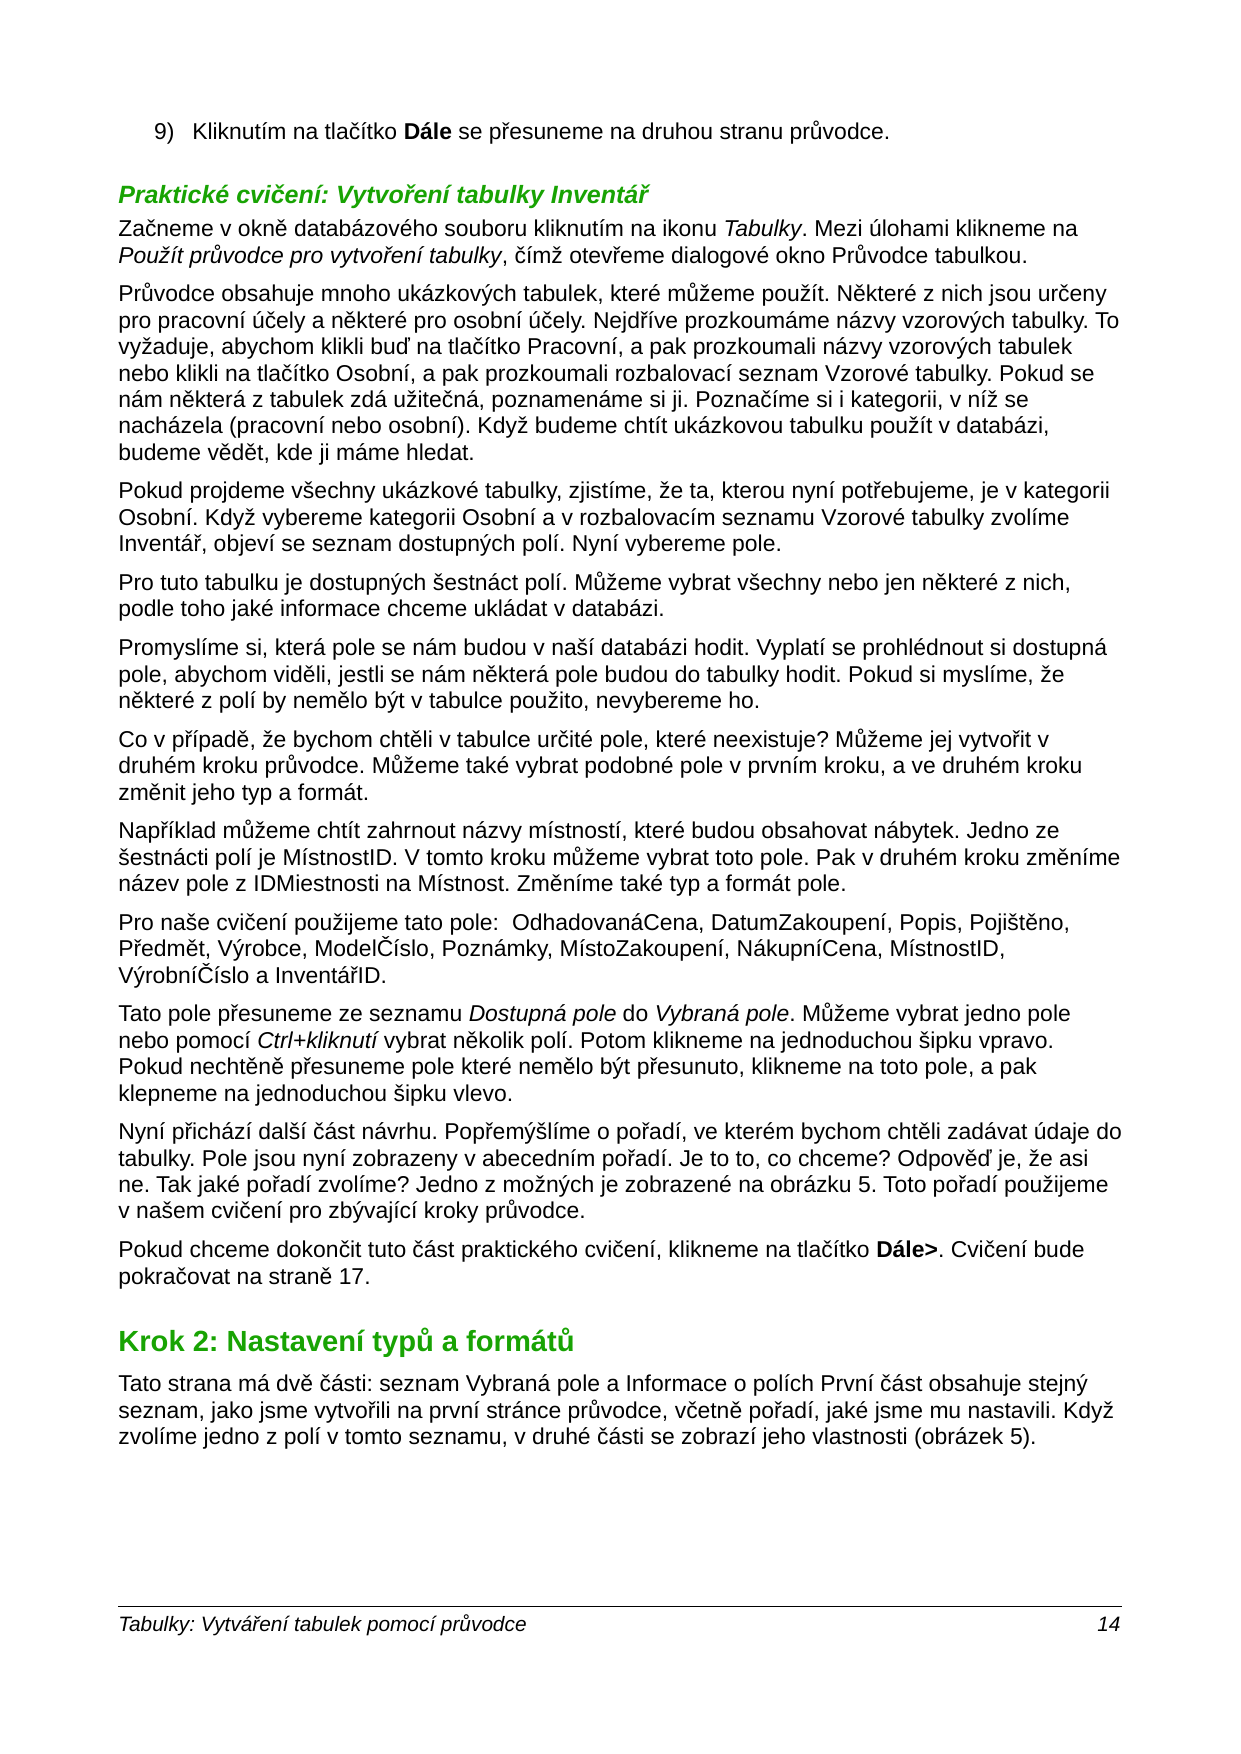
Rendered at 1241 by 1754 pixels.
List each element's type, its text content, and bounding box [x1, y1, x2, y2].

text Nyní přichází další část návrhu. Popřemýšlíme o pořadí, ve kterém bychom chtěli zadávat údaje do tabulky. Pole jsou nyní zobrazeny v abecedním pořadí. Je to to, co chceme? Odpověď je, že asi ne. Tak jaké pořadí zvolíme? Jedno z možných je zobrazené na obrázku 5. Toto pořadí použijeme v našem cvičení pro zbývající kroky průvodce. [118, 1118, 1122, 1224]
subtitle Praktické cvičení: Vytvoření tabulky Inventář [118, 180, 1122, 209]
subtitle Krok 2: Nastavení typů a formátů [118, 1324, 1122, 1358]
list Kliknutím na tlačítko Dále se přesuneme na druhou stranu průvodce. [174, 118, 1122, 144]
text Pro naše cvičení použijeme tato pole: OdhadovanáCena, DatumZakoupení, Popis, Pojištěno, Předmět, Výrobce, ModelČíslo, Poznámky, MístoZakoupení, NákupníCena, MístnostID, VýrobníČíslo a InventářID. [118, 909, 1122, 988]
text Co v případě, že bychom chtěli v tabulce určité pole, které neexistuje? Můžeme jej vytvořit v druhém kroku průvodce. Můžeme také vybrat podobné pole v prvním kroku, a ve druhém kroku změnit jeho typ a formát. [118, 726, 1122, 805]
text Začneme v okně databázového souboru kliknutím na ikonu Tabulky. Mezi úlohami klikneme na Použít průvodce pro vytvoření tabulky, čímž otevřeme dialogové okno Průvodce tabulkou. [118, 215, 1122, 268]
text Například můžeme chtít zahrnout názvy místností, které budou obsahovat nábytek. Jedno ze šestnácti polí je MístnostID. V tomto kroku můžeme vybrat toto pole. Pak v druhém kroku změníme název pole z IDMiestnosti na Místnost. Změníme také typ a formát pole. [118, 817, 1122, 896]
text Průvodce obsahuje mnoho ukázkových tabulek, které můžeme použít. Některé z nich jsou určeny pro pracovní účely a některé pro osobní účely. Nejdříve prozkoumáme názvy vzorových tabulky. To vyžaduje, abychom klikli buď na tlačítko Pracovní, a pak prozkoumali názvy vzorových tabulek nebo klikli na tlačítko Osobní, a pak prozkoumali rozbalovací seznam Vzorové tabulky. Pokud se nám některá z tabulek zdá užitečná, poznamenáme si ji. Poznačíme si i kategorii, v níž se nacházela (pracovní nebo osobní). Když budeme chtít ukázkovou tabulku použít v databázi, budeme vědět, kde ji máme hledat. [118, 280, 1122, 465]
text Promyslíme si, která pole se nám budou v naší databázi hodit. Vyplatí se prohlédnout si dostupná pole, abychom viděli, jestli se nám některá pole budou do tabulky hodit. Pokud si myslíme, že některé z polí by nemělo být v tabulce použito, nevybereme ho. [118, 634, 1122, 713]
text Pokud chceme dokončit tuto část praktického cvičení, klikneme na tlačítko Dále>. Cvičení bude pokračovat na straně 16. [118, 1236, 1122, 1289]
text Tato pole přesuneme ze seznamu Dostupná pole do Vybraná pole. Můžeme vybrat jedno pole nebo pomocí Ctrl+kliknutí vybrat několik polí. Potom klikneme na jednoduchou šipku vpravo. Pokud nechtěně přesuneme pole které nemělo být přesunuto, klikneme na toto pole, a pak klepneme na jednoduchou šipku vlevo. [118, 1000, 1122, 1106]
text Tato strana má dvě části: seznam Vybraná pole a Informace o polích První část obsahuje stejný seznam, jako jsme vytvořili na první stránce průvodce, včetně pořadí, jaké jsme mu nastavili. Když zvolíme jedno z polí v tomto seznamu, v druhé části se zobrazí jeho vlastnosti (obrázek 5). [118, 1370, 1122, 1449]
text Pro tuto tabulku je dostupných šestnáct polí. Můžeme vybrat všechny nebo jen některé z nich, podle toho jaké informace chceme ukládat v databázi. [118, 569, 1122, 622]
text Pokud projdeme všechny ukázkové tabulky, zjistíme, že ta, kterou nyní potřebujeme, je v kategorii Osobní. Když vybereme kategorii Osobní a v rozbalovacím seznamu Vzorové tabulky zvolíme Inventář, objeví se seznam dostupných polí. Nyní vybereme pole. [118, 477, 1122, 556]
